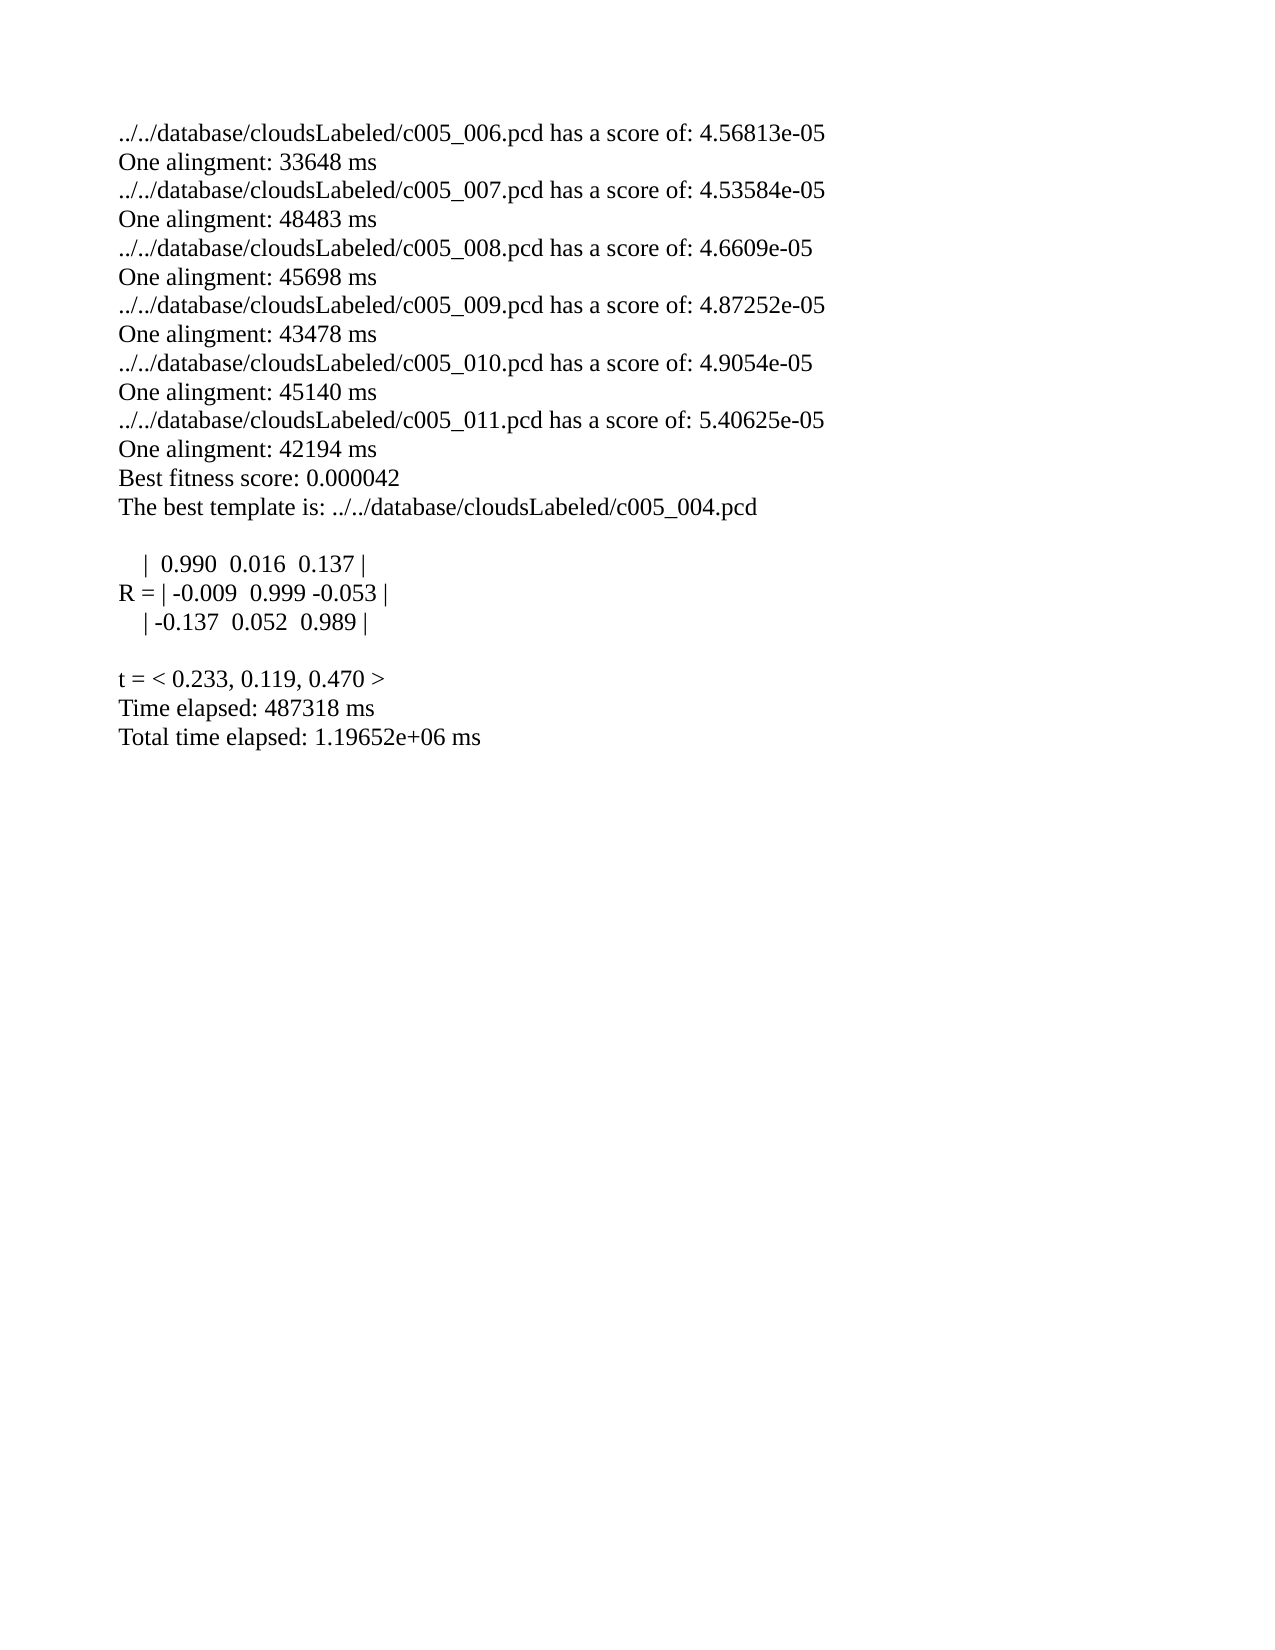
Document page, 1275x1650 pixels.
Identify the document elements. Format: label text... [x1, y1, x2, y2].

text One alingment: 45140 ms [118, 377, 1157, 406]
text The best template is: ../../database/cloudsLabeled/c005_004.pcd [118, 492, 1157, 521]
text ../../database/cloudsLabeled/c005_009.pcd has a score of: 4.87252e-05 [118, 291, 1157, 319]
text R = | -0.009 0.999 -0.053 | [118, 578, 1157, 607]
text t = < 0.233, 0.119, 0.470 > [118, 664, 1157, 693]
text One alingment: 45698 ms [118, 262, 1157, 291]
text ../../database/cloudsLabeled/c005_007.pcd has a score of: 4.53584e-05 [118, 176, 1157, 204]
text One alingment: 33648 ms [118, 147, 1157, 176]
text | 0.990 0.016 0.137 | [118, 549, 1157, 578]
text Best fitness score: 0.000042 [118, 463, 1157, 492]
text ../../database/cloudsLabeled/c005_006.pcd has a score of: 4.56813e-05 [118, 118, 1157, 147]
text Total time elapsed: 1.19652e+06 ms [118, 722, 1157, 751]
text ../../database/cloudsLabeled/c005_011.pcd has a score of: 5.40625e-05 [118, 406, 1157, 434]
text Time elapsed: 487318 ms [118, 693, 1157, 722]
text One alingment: 48483 ms [118, 204, 1157, 233]
text ../../database/cloudsLabeled/c005_010.pcd has a score of: 4.9054e-05 [118, 348, 1157, 377]
text One alingment: 43478 ms [118, 319, 1157, 348]
text | -0.137 0.052 0.989 | [118, 607, 1157, 636]
text ../../database/cloudsLabeled/c005_008.pcd has a score of: 4.6609e-05 [118, 233, 1157, 262]
text One alingment: 42194 ms [118, 434, 1157, 463]
